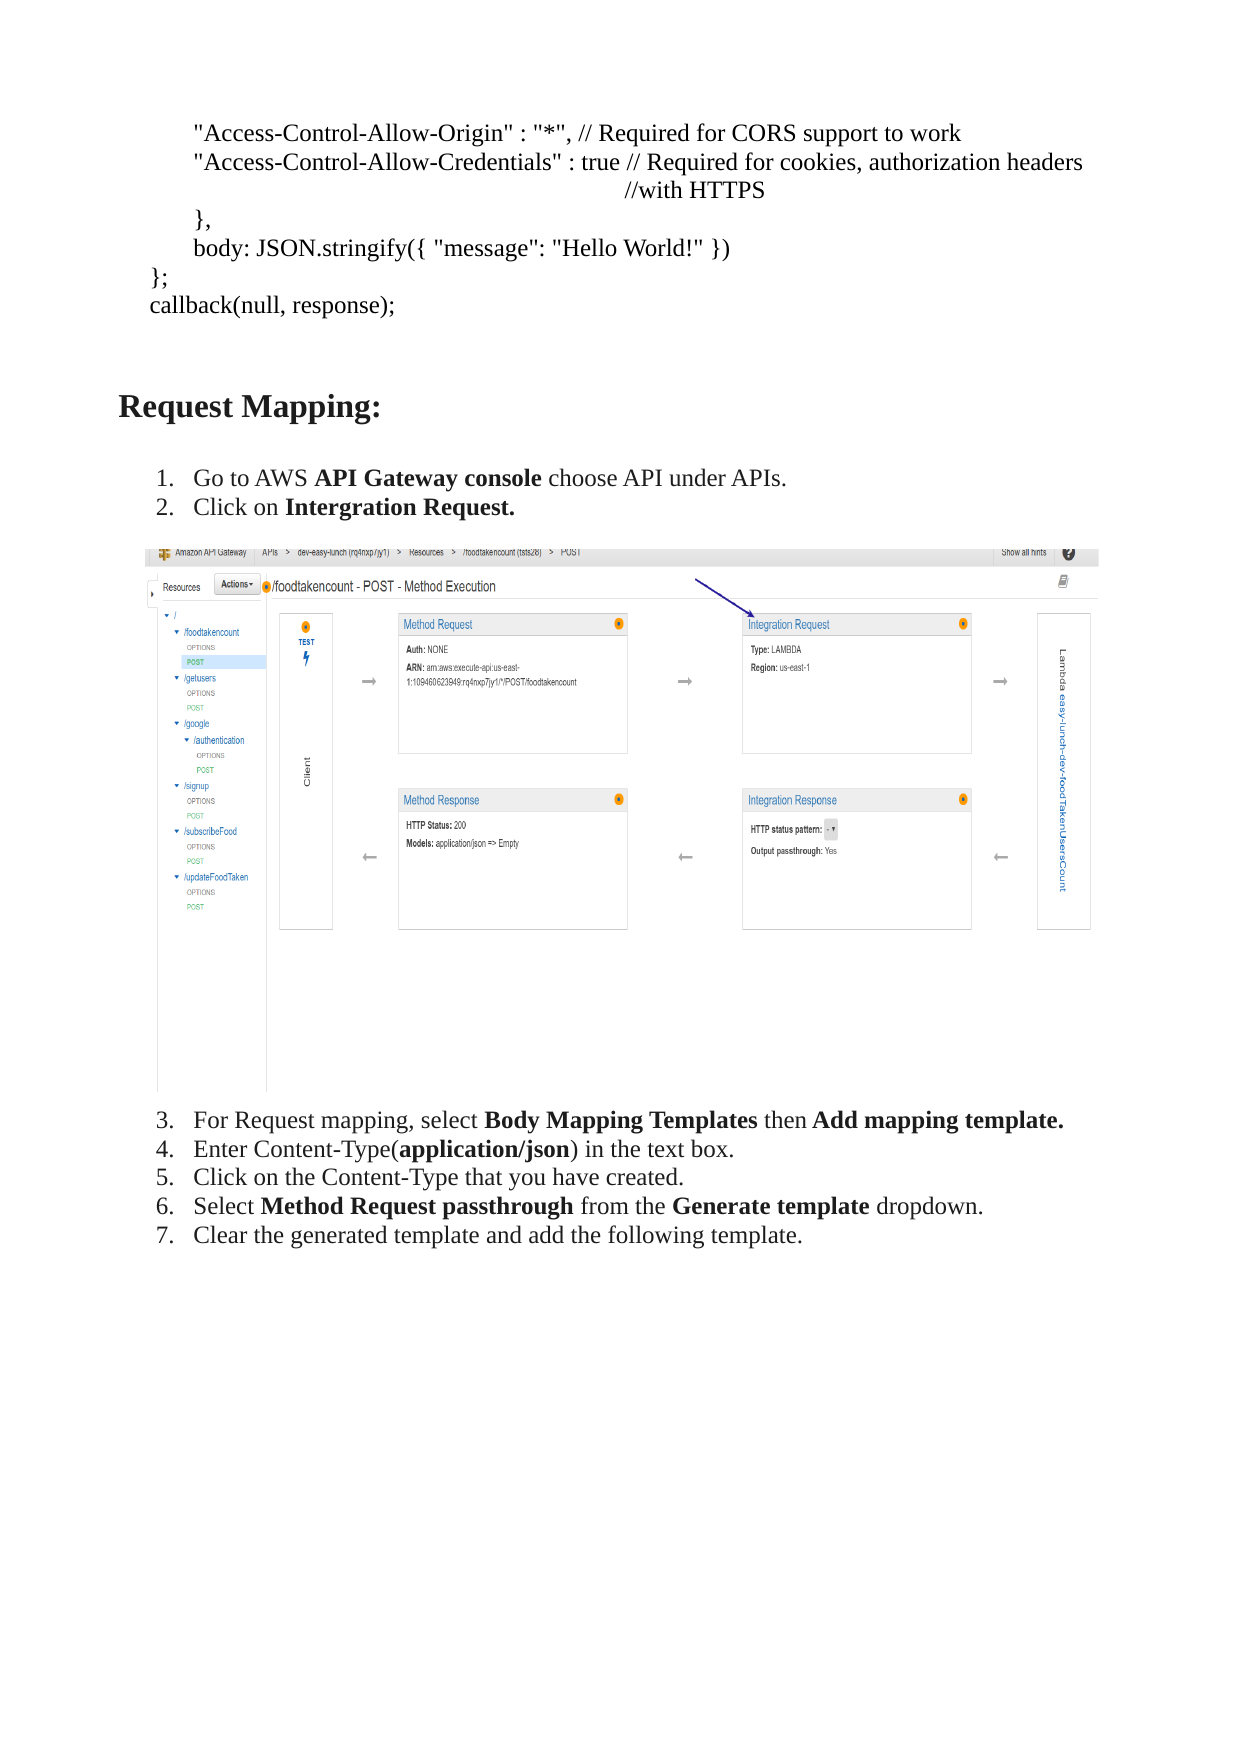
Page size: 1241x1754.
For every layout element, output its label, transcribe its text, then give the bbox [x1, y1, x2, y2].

list Go to AWS API Gateway console choose API under APIs. [156, 463, 1122, 492]
text body: JSON.stringify({ "message": "Hello World!" }) [118, 233, 1122, 262]
text "Access-Control-Allow-Origin" : "*", // Required for CORS support to work [118, 118, 1122, 147]
list Click on Intergration Request. [156, 492, 1122, 521]
picture [141, 549, 1099, 1105]
list For Request mapping, select Body Mapping Templates then Add mapping template. [156, 1003, 1122, 1134]
text }, [118, 204, 1122, 233]
text }; [118, 262, 1122, 291]
list Select Method Request passthrough from the Generate template dropdown. [156, 1191, 1122, 1220]
text Request Mapping: [118, 386, 1122, 425]
list Enter Content-Type(application/json) in the text box. [156, 1134, 1122, 1162]
list Clear the generated template and add the following template. [156, 1220, 1122, 1249]
list Click on the Content-Type that you have created. [156, 1162, 1122, 1191]
text callback(null, response); [118, 291, 1122, 319]
text "Access-Control-Allow-Credentials" : true // Required for cookies, authorization headers //with HTTPS [118, 147, 1122, 204]
